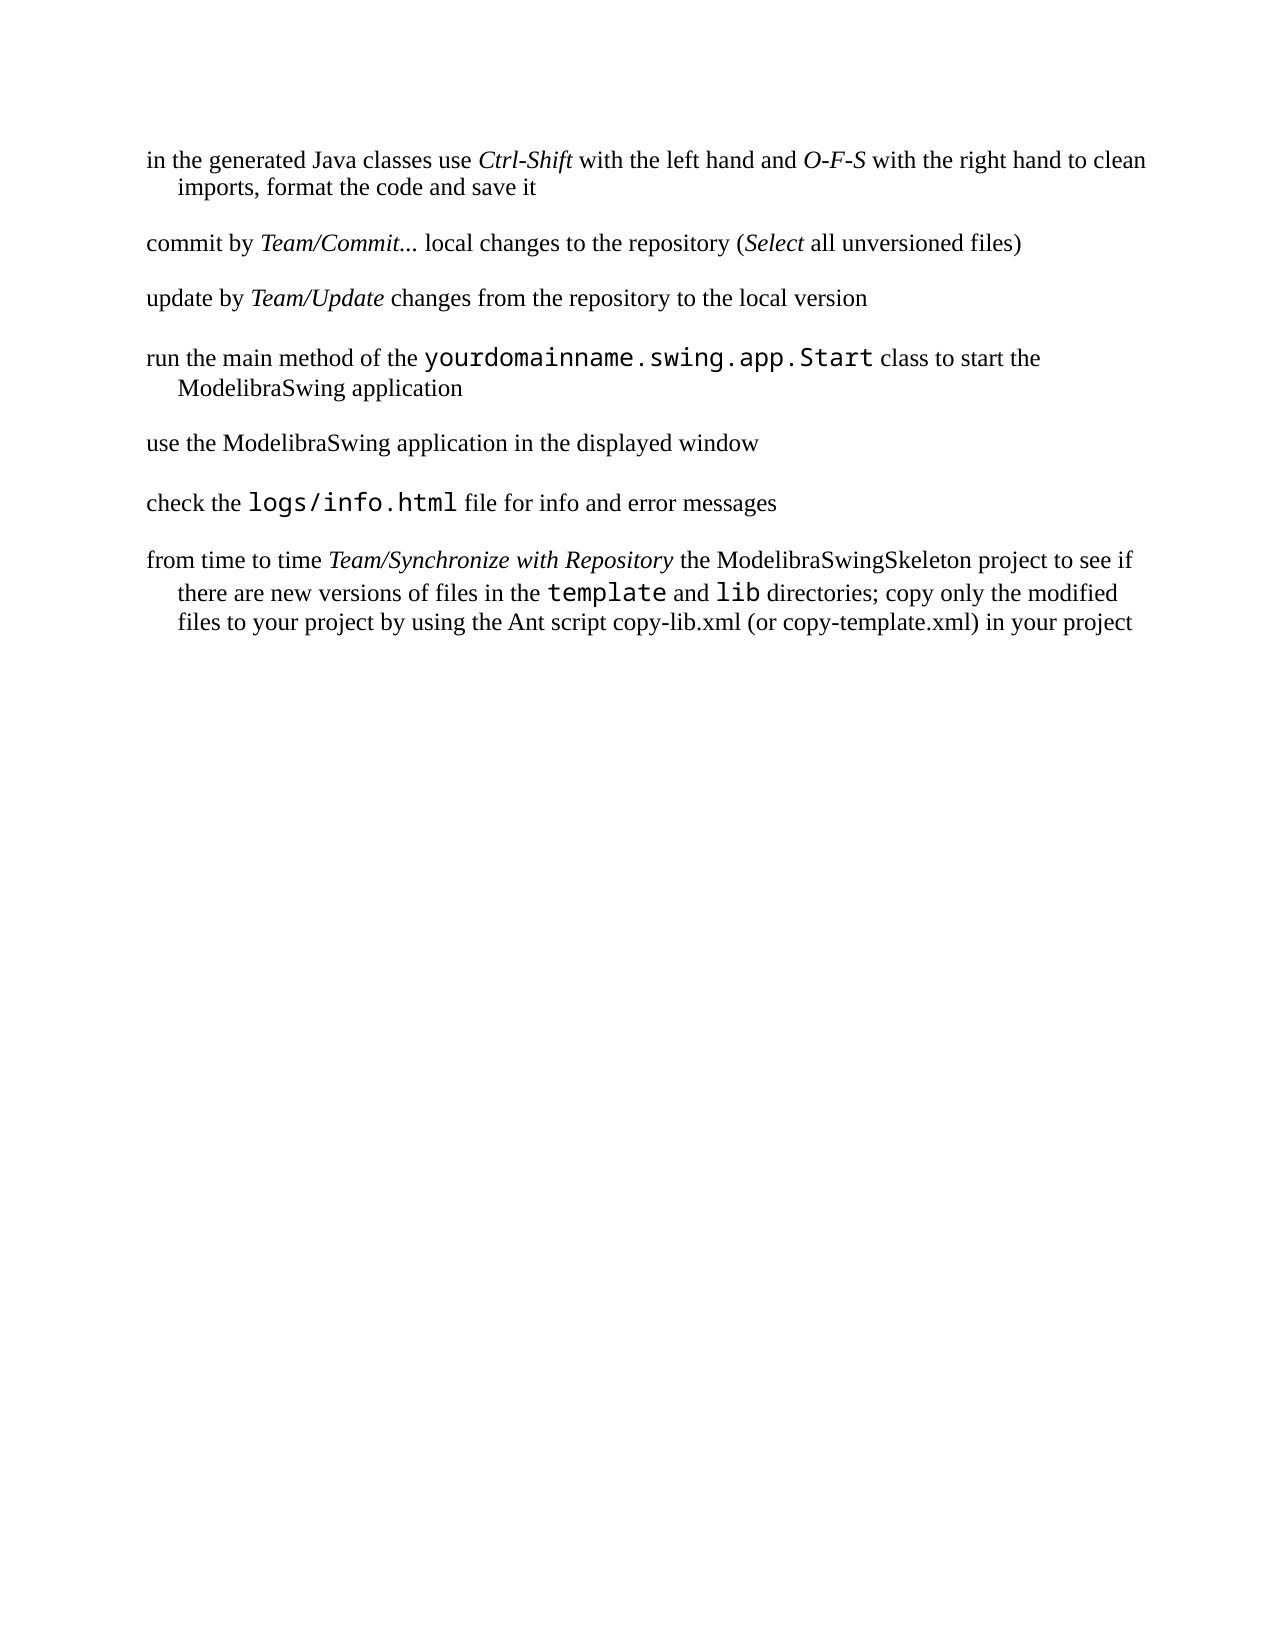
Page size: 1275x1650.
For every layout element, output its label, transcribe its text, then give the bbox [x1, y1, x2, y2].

text from time to time Team/Synchronize with Repository the ModelibraSwingSkeleton project to see if there are new versions of files in the template and lib directories; copy only the modified files to your project by using the Ant script copy-lib.xml (or copy-template.xml) in your project [146, 546, 1157, 636]
text in the generated Java classes use Ctrl-Shift with the left hand and O-F-S with the right hand to clean imports, format the code and save it [146, 146, 1157, 201]
text update by Team/Update changes from the repository to the local version [146, 284, 1157, 312]
text check the logs/info.html file for info and error messages [146, 485, 1157, 519]
text run the main method of the yourdomainname.swing.app.Start class to start the ModelibraSwing application [146, 340, 1157, 402]
text commit by Team/Commit... local changes to the repository (Select all unversioned files) [146, 229, 1157, 257]
text use the ModelibraSwing application in the displayed window [146, 429, 1157, 457]
